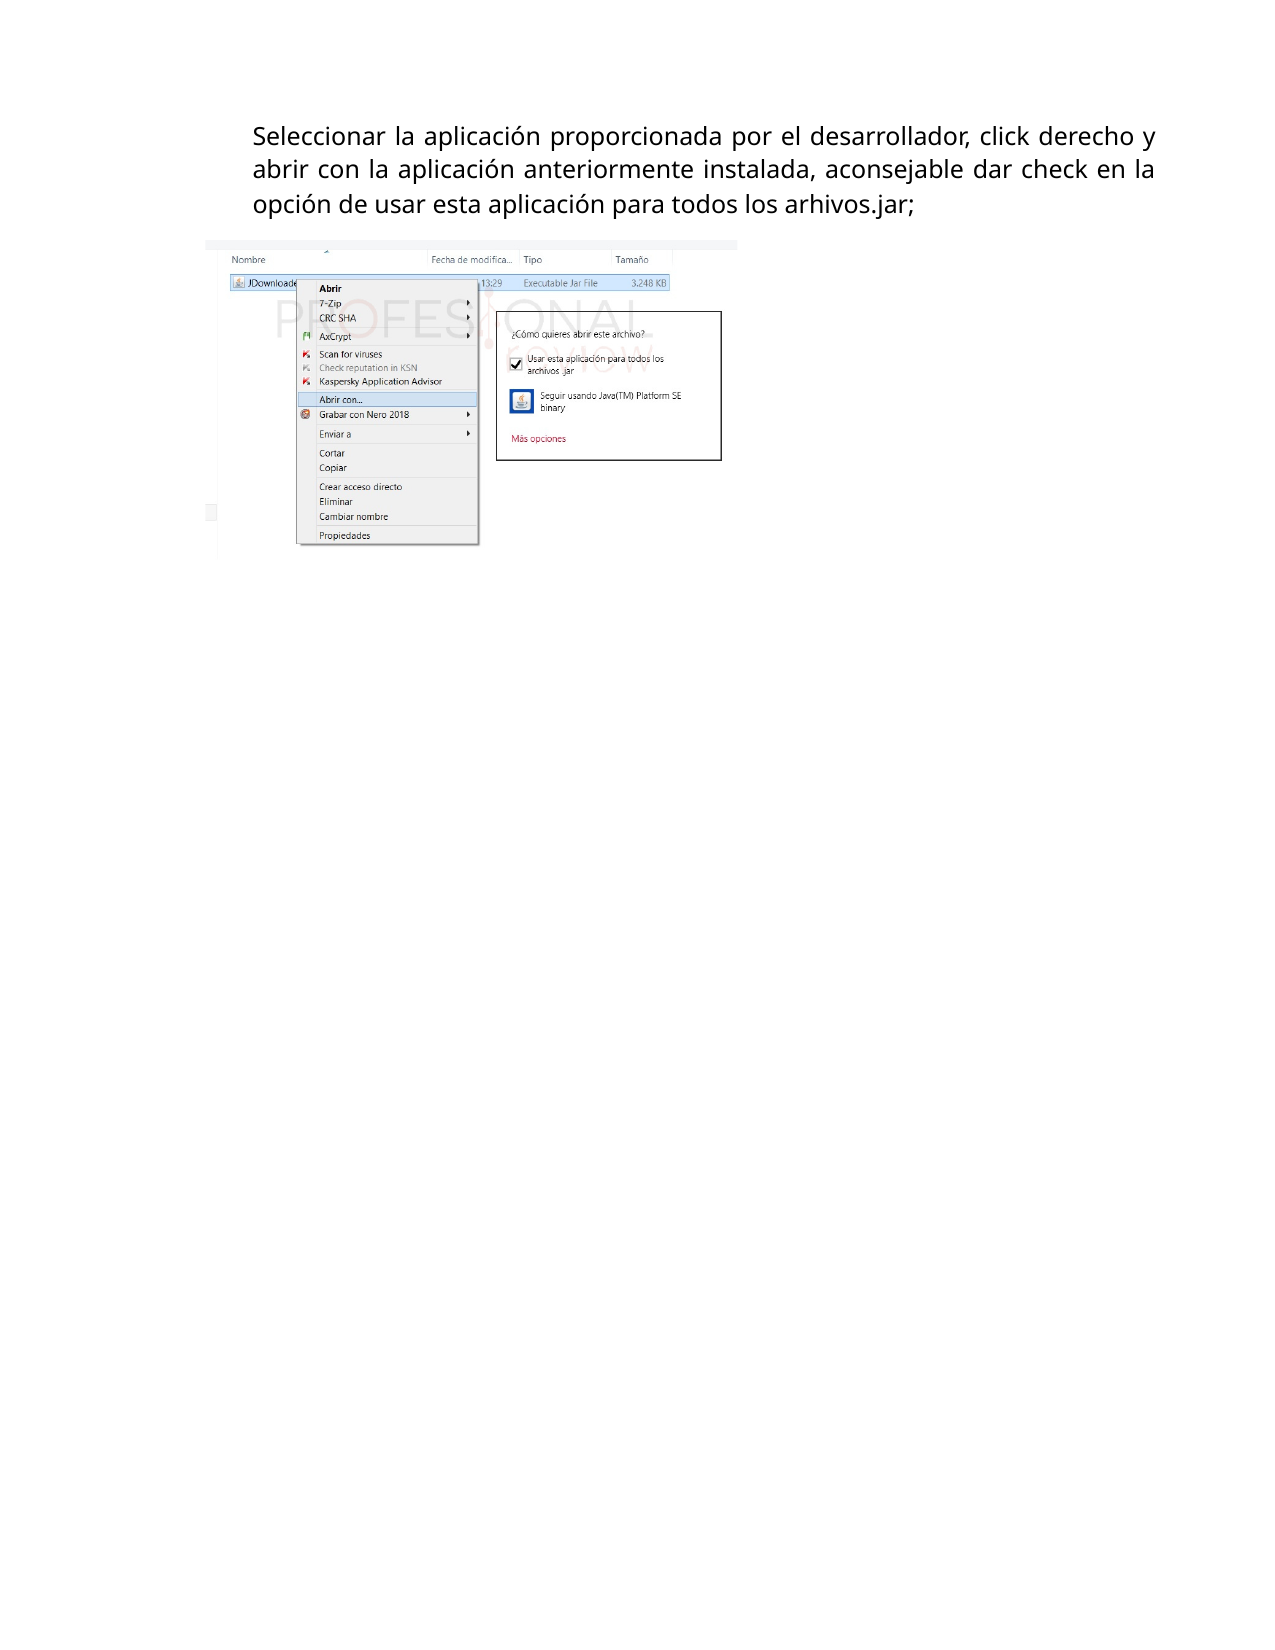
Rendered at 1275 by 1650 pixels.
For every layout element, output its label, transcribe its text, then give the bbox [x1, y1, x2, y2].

text Seleccionar la aplicación proporcionada por el desarrollador, click derecho y abrir con la aplicación anteriormente instalada, aconsejable dar check en la opción de usar esta aplicación para todos los arhivos.jar; [252, 118, 1157, 220]
picture [205, 240, 737, 563]
